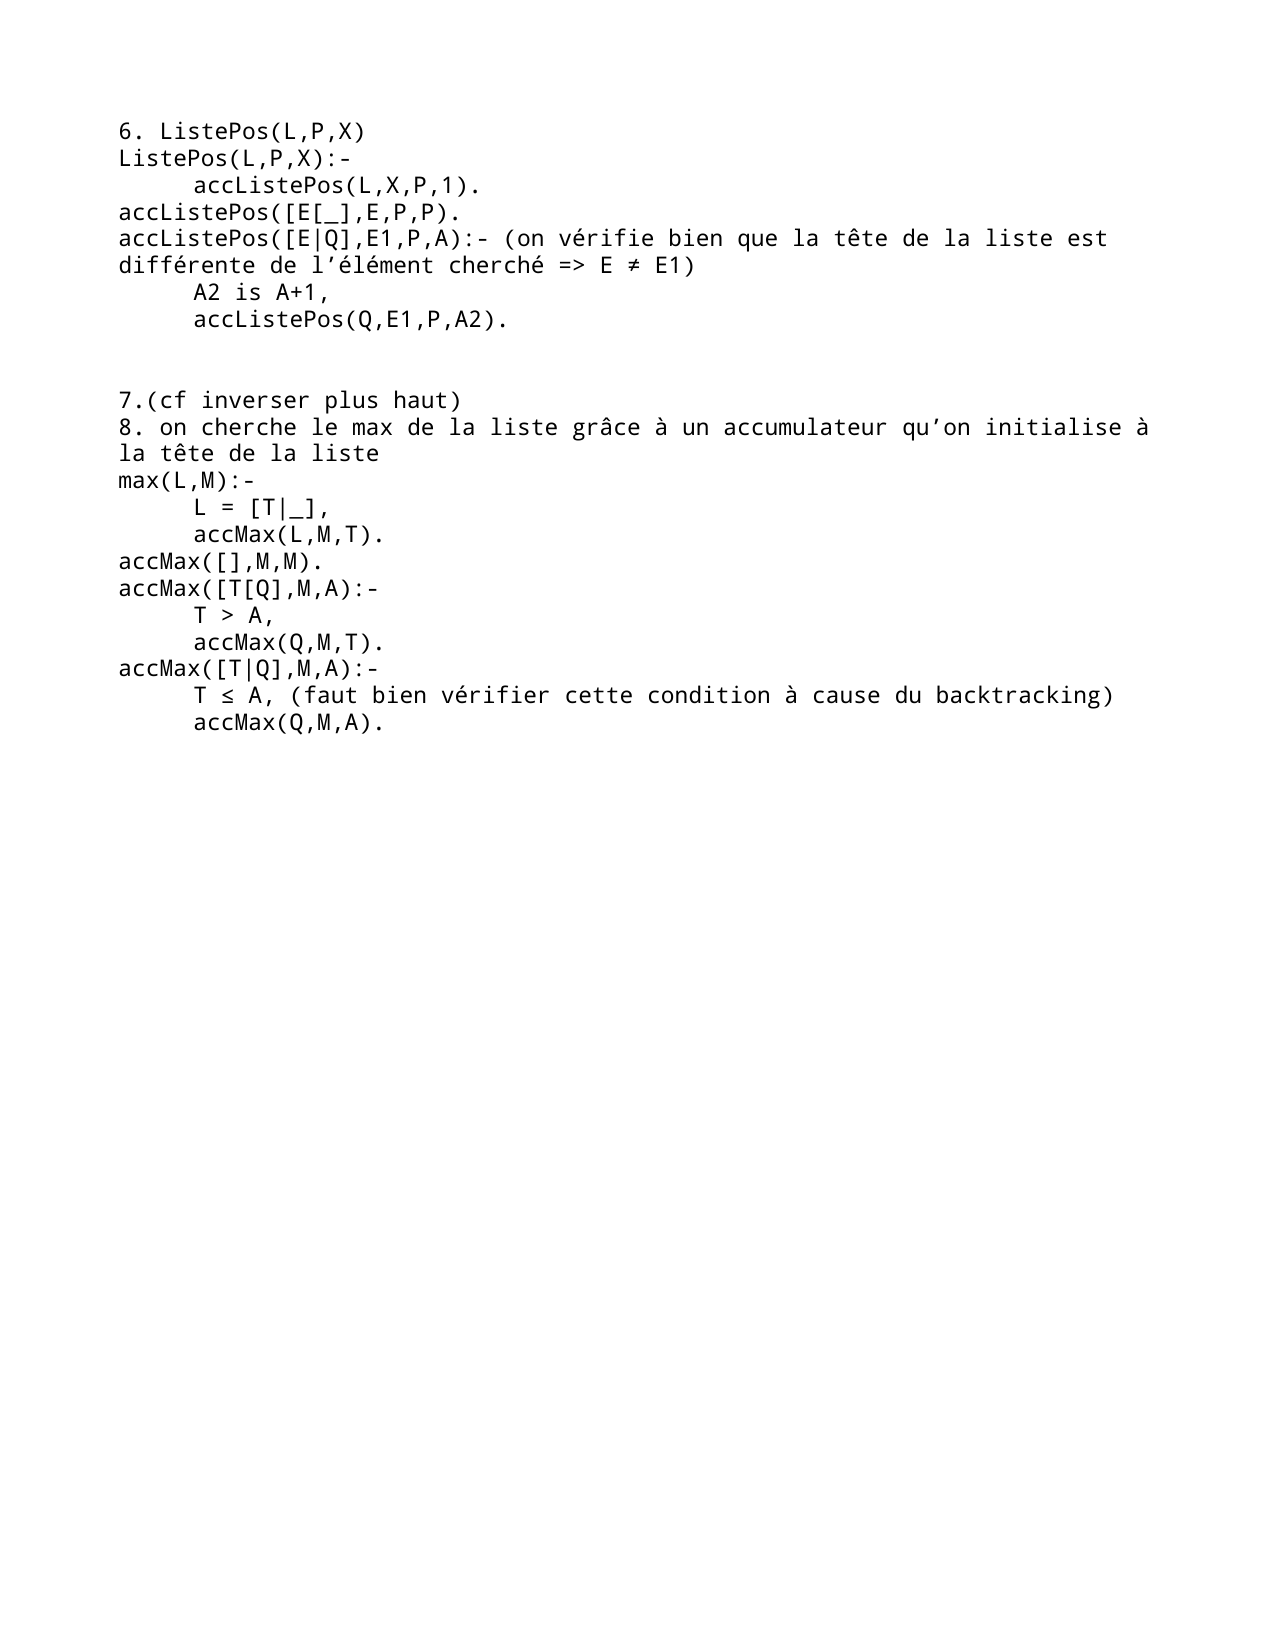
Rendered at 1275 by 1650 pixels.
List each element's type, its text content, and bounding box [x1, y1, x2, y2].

text accMax([T[Q],M,A):- [118, 575, 1157, 602]
text A2 is A+1, [118, 279, 1157, 306]
text 8. on cherche le max de la liste grâce à un accumulateur qu’on initialise à la tête de la liste [118, 414, 1157, 467]
text accListePos(L,X,P,1). [118, 172, 1157, 199]
text accMax([],M,M). [118, 548, 1157, 575]
text 6. ListePos(L,P,X) [118, 118, 1157, 145]
text accMax(Q,M,T). [118, 629, 1157, 656]
text accListePos([E[_],E,P,P). [118, 199, 1157, 226]
text accMax(L,M,T). [118, 521, 1157, 548]
text max(L,M):- [118, 467, 1157, 494]
text accListePos(Q,E1,P,A2). [118, 306, 1157, 333]
text L = [T|_], [118, 494, 1157, 521]
text ListePos(L,P,X):- [118, 145, 1157, 172]
text accMax(Q,M,A). [118, 709, 1157, 736]
text T ≤ A, (faut bien vérifier cette condition à cause du backtracking) [118, 682, 1157, 709]
text T > A, [118, 602, 1157, 629]
text 7.(cf inverser plus haut) [118, 387, 1157, 414]
text accListePos([E|Q],E1,P,A):- (on vérifie bien que la tête de la liste est différente de l’élément cherché => E ≠ E1) [118, 226, 1157, 279]
text accMax([T|Q],M,A):- [118, 656, 1157, 682]
